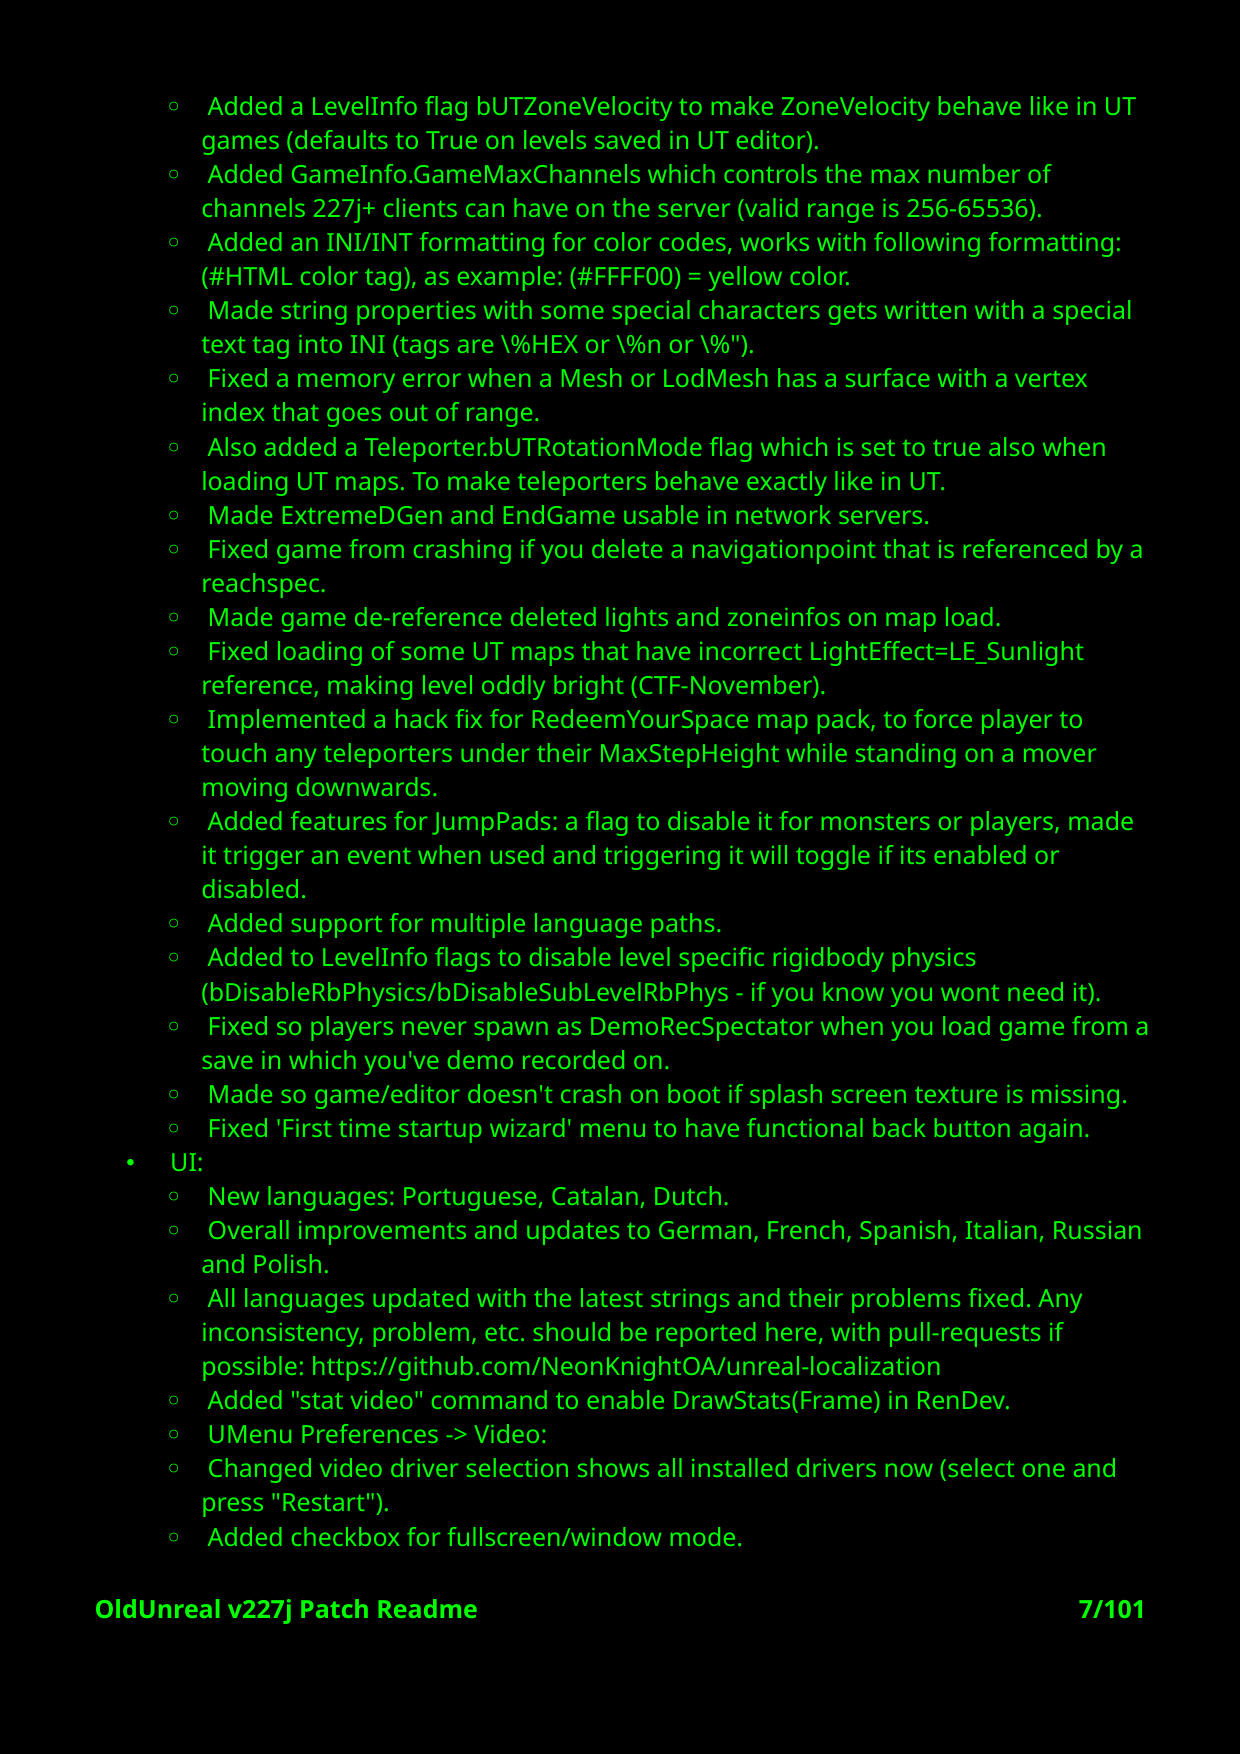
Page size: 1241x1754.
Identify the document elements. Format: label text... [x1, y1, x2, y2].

list Added checkbox for fullscreen/window mode. [163, 1519, 1152, 1553]
list Overall improvements and updates to German, French, Spanish, Italian, Russian and Polish. [163, 1213, 1152, 1281]
list Made game de-reference deleted lights and zoneinfos on map load. [163, 599, 1152, 633]
list New languages: Portuguese, Catalan, Dutch. [163, 1178, 1152, 1213]
list UMenu Preferences -> Video: [163, 1417, 1152, 1451]
list Added support for multiple language paths. [163, 906, 1152, 940]
list Added an INI/INT formatting for color codes, works with following formatting: (#HTML color tag), as example: (#FFFF00) = yellow color. [163, 225, 1152, 293]
list Fixed loading of some UT maps that have incorrect LightEffect=LE_Sunlight reference, making level oddly bright (CTF-November). [163, 633, 1152, 702]
list Made ExtremeDGen and EndGame usable in network servers. [163, 497, 1152, 531]
list Changed video driver selection shows all installed drivers now (select one and press "Restart"). [163, 1451, 1152, 1519]
list Fixed so players never spawn as DemoRecSpectator when you load game from a save in which you've demo recorded on. [163, 1008, 1152, 1076]
list Added to LevelInfo flags to disable level specific rigidbody physics (bDisableRbPhysics/bDisableSubLevelRbPhys - if you know you wont need it). [163, 940, 1152, 1008]
list All languages updated with the latest strings and their problems fixed. Any inconsistency, problem, etc. should be reported here, with pull-requests if possible: https://github.com/NeonKnightOA/unreal-localization [163, 1281, 1152, 1383]
list Also added a Teleporter.bUTRotationMode flag which is set to true also when loading UT maps. To make teleporters behave exactly like in UT. [163, 429, 1152, 497]
list Made string properties with some special characters gets written with a special text tag into INI (tags are \%HEX or \%n or \%"). [163, 293, 1152, 361]
list Made so game/editor doesn't crash on boot if splash screen texture is missing. [163, 1076, 1152, 1110]
list Fixed a memory error when a Mesh or LodMesh has a surface with a vertex index that goes out of range. [163, 361, 1152, 429]
list Fixed 'First time startup wizard' menu to have functional back button again. [163, 1110, 1152, 1144]
list Added "stat video" command to enable DrawStats(Frame) in RenDev. [163, 1383, 1152, 1417]
list UI: [126, 1144, 1152, 1178]
list Added features for JumpPads: a flag to disable it for monsters or players, made it trigger an event when used and triggering it will toggle if its enabled or disabled. [163, 804, 1152, 906]
list Fixed game from crashing if you delete a navigationpoint that is referenced by a reachspec. [163, 531, 1152, 599]
list Added a LevelInfo flag bUTZoneVelocity to make ZoneVelocity behave like in UT games (defaults to True on levels saved in UT editor). [163, 88, 1152, 157]
list Added GameInfo.GameMaxChannels which controls the max number of channels 227j+ clients can have on the server (valid range is 256-65536). [163, 157, 1152, 225]
list Implemented a hack fix for RedeemYourSpace map pack, to force player to touch any teleporters under their MaxStepHeight while standing on a mover moving downwards. [163, 702, 1152, 804]
